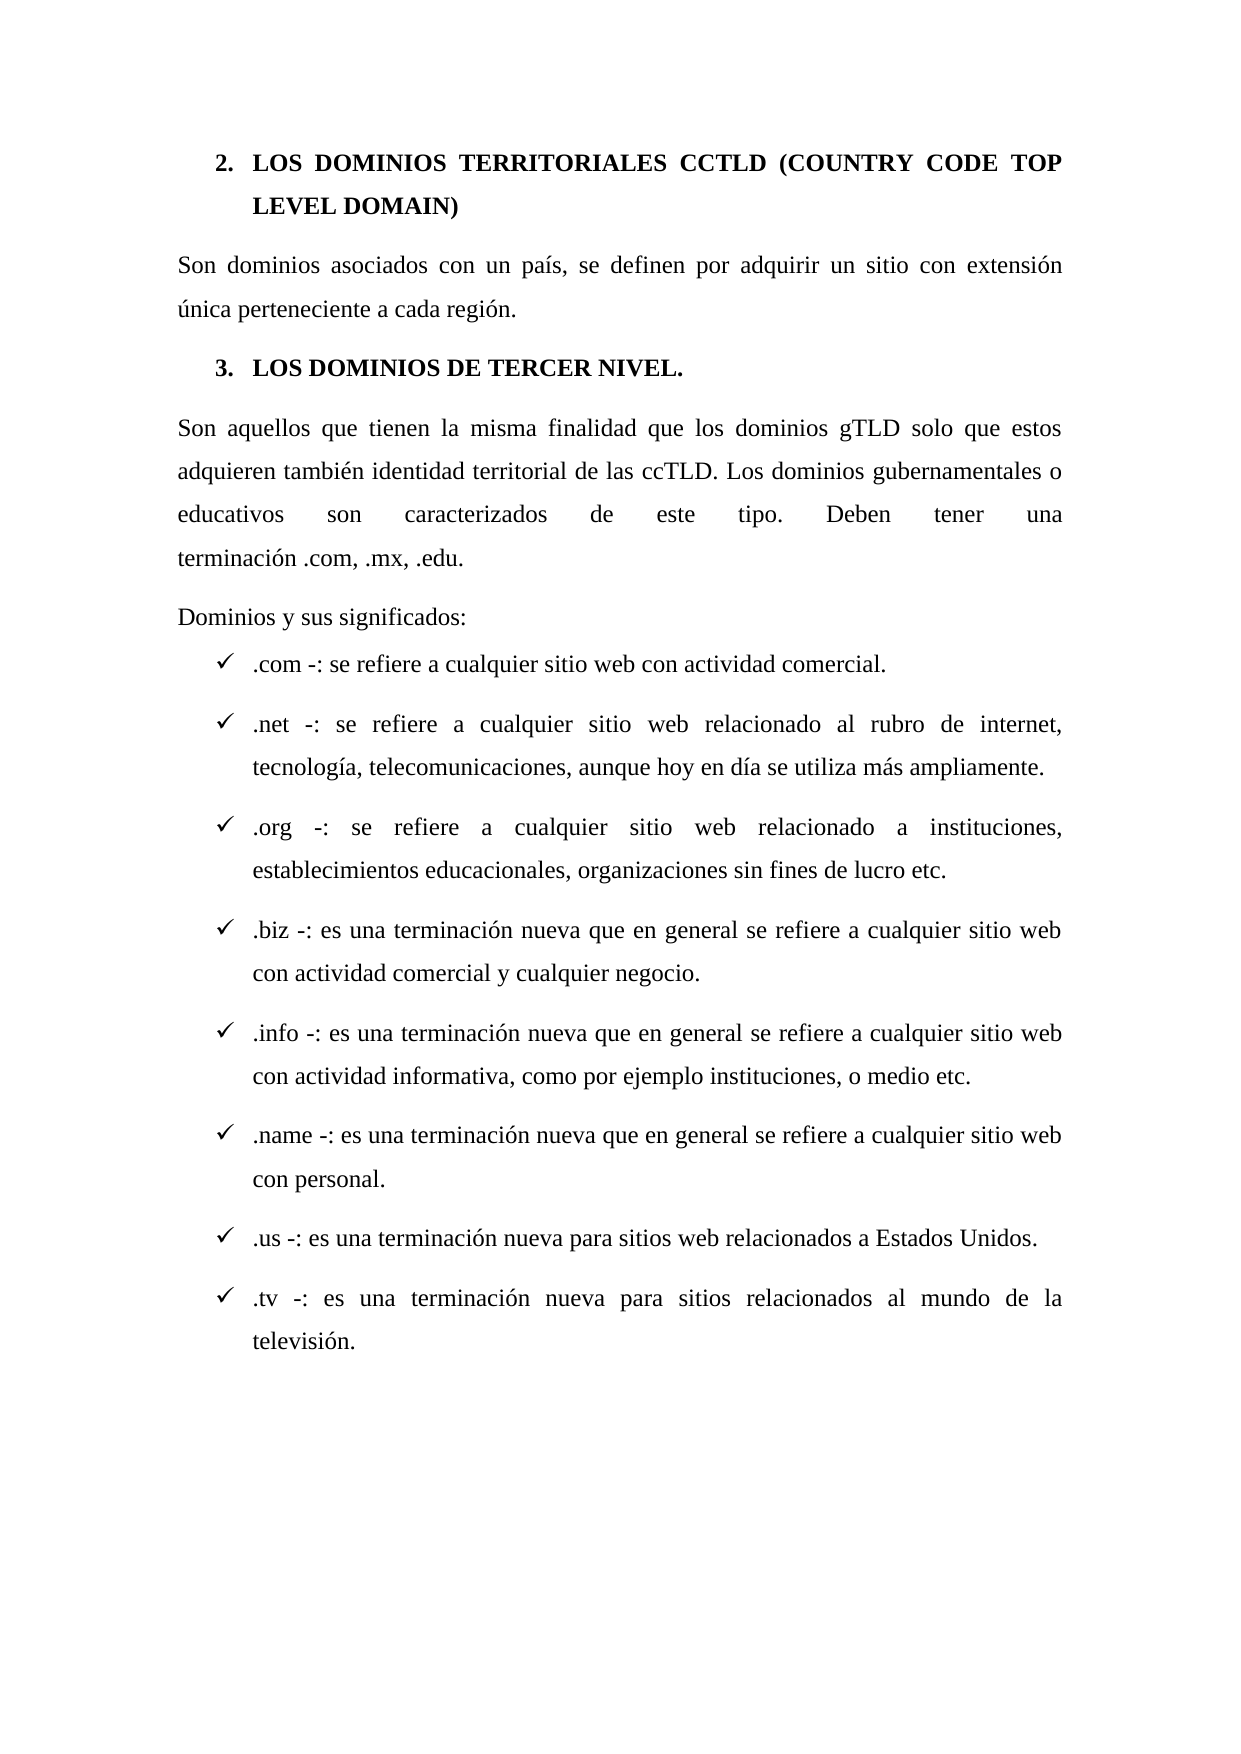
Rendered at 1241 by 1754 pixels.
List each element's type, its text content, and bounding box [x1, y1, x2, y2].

text Son aquellos que tienen la misma finalidad que los dominios gTLD solo que estos adquieren también identidad territorial de las ccTLD. Los dominios gubernamentales o educativos son caracterizados de este tipo. Deben tener una terminación .com, .mx, .edu. [177, 413, 1063, 571]
list LOS DOMINIOS TERRITORIALES CCTLD (COUNTRY CODE TOP LEVEL DOMAIN) [215, 148, 1063, 219]
list .biz -: es una terminación nueva que en general se refiere a cualquier sitio web con actividad comercial y cualquier negocio. [215, 915, 1063, 987]
list .net -: se refiere a cualquier sitio web relacionado al rubro de internet, tecnología, telecomunicaciones, aunque hoy en día se utiliza más ampliamente. [215, 709, 1063, 781]
list .org -: se refiere a cualquier sitio web relacionado a instituciones, establecimientos educacionales, organizaciones sin fines de lucro etc. [215, 812, 1063, 884]
list LOS DOMINIOS DE TERCER NIVEL. [215, 353, 1063, 382]
text Dominios y sus significados: [177, 602, 1063, 631]
list .us -: es una terminación nueva para sitios web relacionados a Estados Unidos. [215, 1223, 1063, 1252]
list .info -: es una terminación nueva que en general se refiere a cualquier sitio web con actividad informativa, como por ejemplo instituciones, o medio etc. [215, 1018, 1063, 1089]
list .tv -: es una terminación nueva para sitios relacionados al mundo de la televisión. [215, 1283, 1063, 1355]
list .name -: es una terminación nueva que en general se refiere a cualquier sitio web con personal. [215, 1121, 1063, 1192]
list .com -: se refiere a cualquier sitio web con actividad comercial. [215, 649, 1063, 678]
text Son dominios asociados con un país, se definen por adquirir un sitio con extensión única perteneciente a cada región. [177, 251, 1063, 322]
